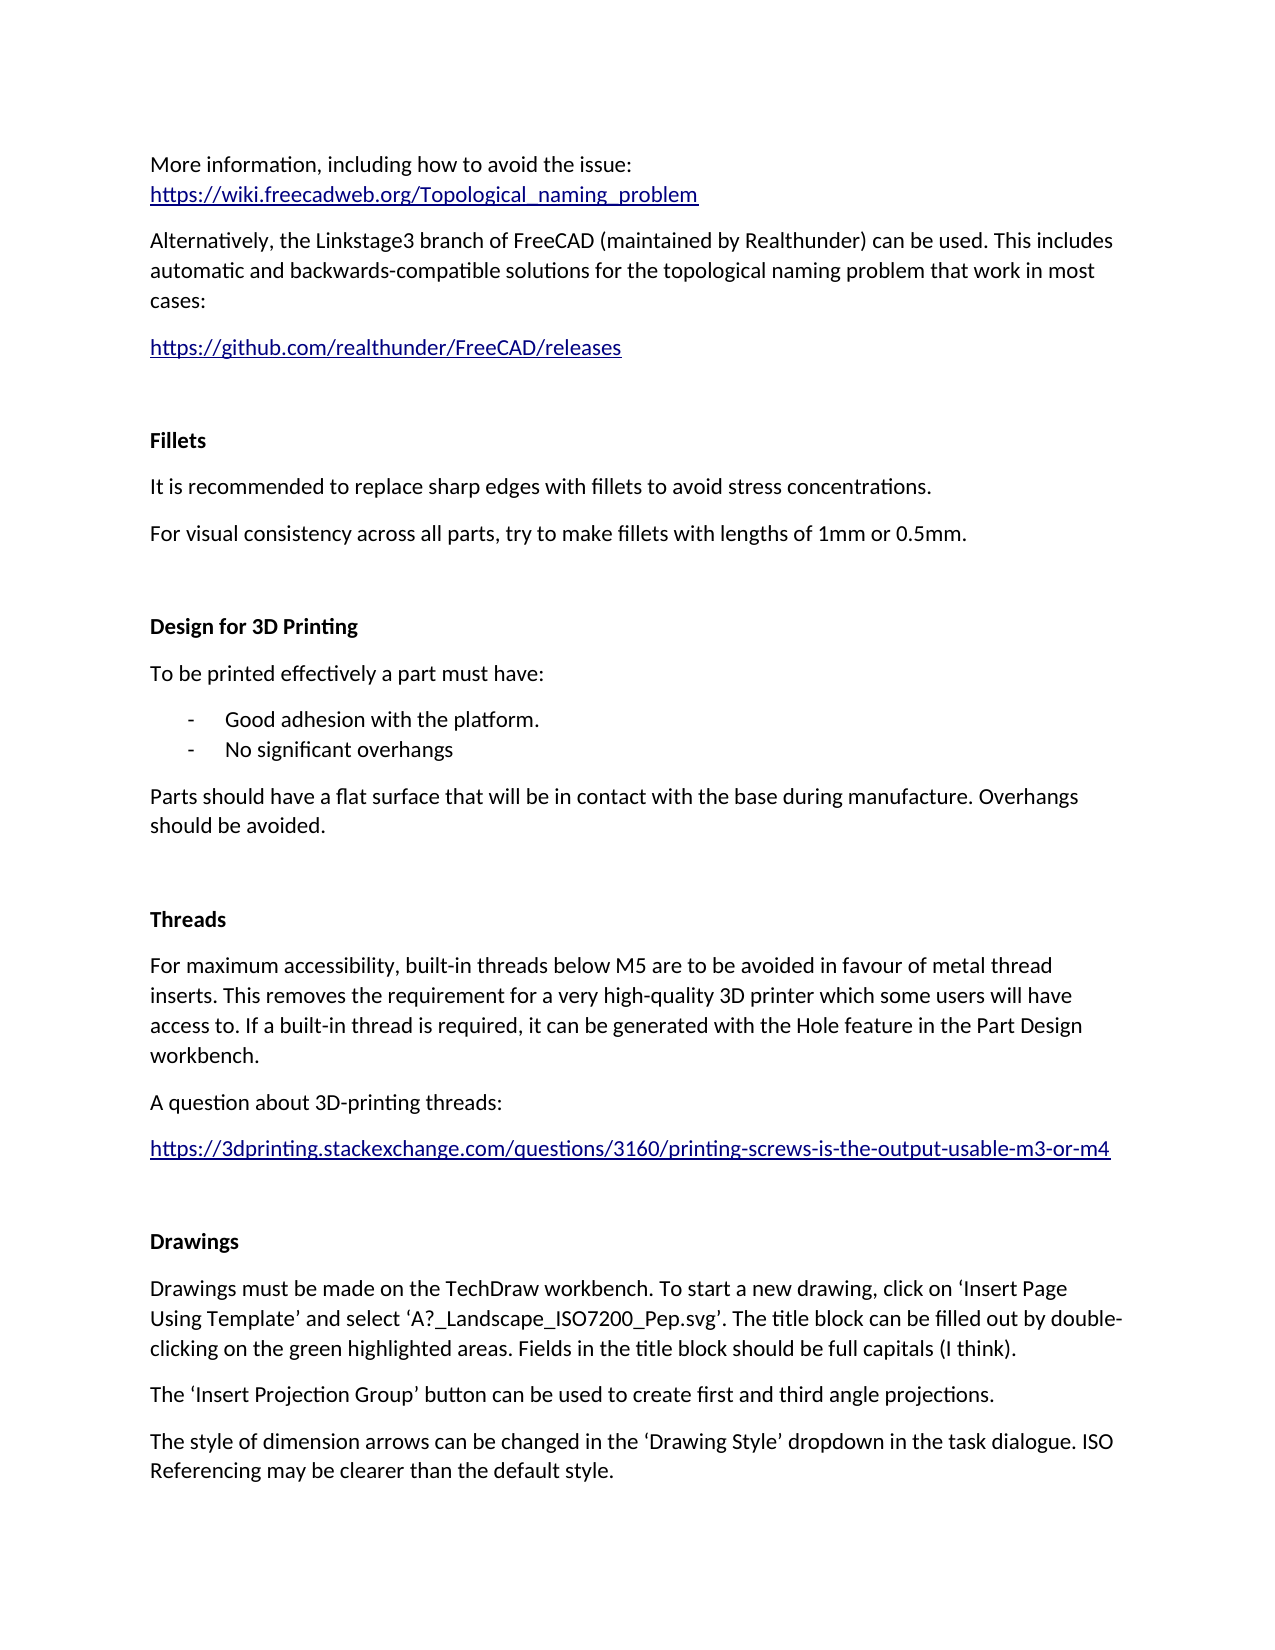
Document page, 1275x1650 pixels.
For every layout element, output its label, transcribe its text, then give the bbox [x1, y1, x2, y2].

text The style of dimension arrows can be changed in the ‘Drawing Style’ dropdown in the task dialogue. ISO Referencing may be clearer than the default style. [150, 1427, 1125, 1485]
list No significant overhangs [187, 735, 1125, 763]
text Alternatively, the Linkstage3 branch of FreeCAD (maintained by Realthunder) can be used. This includes automatic and backwards-compatible solutions for the topological naming problem that work in most cases: [150, 226, 1125, 314]
text For maximum accessibility, built-in threads below M5 are to be avoided in favour of metal thread inserts. This removes the requirement for a very high-quality 3D printer which some users will have access to. If a built-in thread is required, it can be generated with the Hole feature in the Part Design workbench. [150, 951, 1125, 1069]
text Drawings must be made on the TechDraw workbench. To start a new drawing, click on ‘Insert Page Using Template’ and select ‘A?_Landscape_ISO7200_Pep.svg’. The title block can be filled out by double-clicking on the green highlighted areas. Fields in the title block should be full capitals (I think). [150, 1274, 1125, 1362]
text To be printed effectively a part must have: [150, 659, 1125, 687]
text The ‘Insert Projection Group’ button can be used to create first and third angle projections. [150, 1380, 1125, 1408]
text For visual consistency across all parts, try to make fillets with lengths of 1mm or 0.5mm. [150, 519, 1125, 547]
text A question about 3D-printing threads: [150, 1088, 1125, 1116]
text Drawings [150, 1227, 1125, 1255]
text Design for 3D Printing [150, 612, 1125, 640]
text https://3dprinting.stackexchange.com/questions/3160/printing-screws-is-the-output-usable-m3-or-m4 [150, 1134, 1125, 1162]
text https://github.com/realthunder/FreeCAD/releases [150, 333, 1125, 361]
text Threads [150, 905, 1125, 933]
list Good adhesion with the platform. [187, 705, 1125, 733]
text Fillets [150, 426, 1125, 454]
text It is recommended to replace sharp edges with fillets to avoid stress concentrations. [150, 472, 1125, 501]
text More information, including how to avoid the issue: https://wiki.freecadweb.org/Topological_naming_problem [150, 150, 1125, 208]
text Parts should have a flat surface that will be in contact with the base during manufacture. Overhangs should be avoided. [150, 782, 1125, 840]
